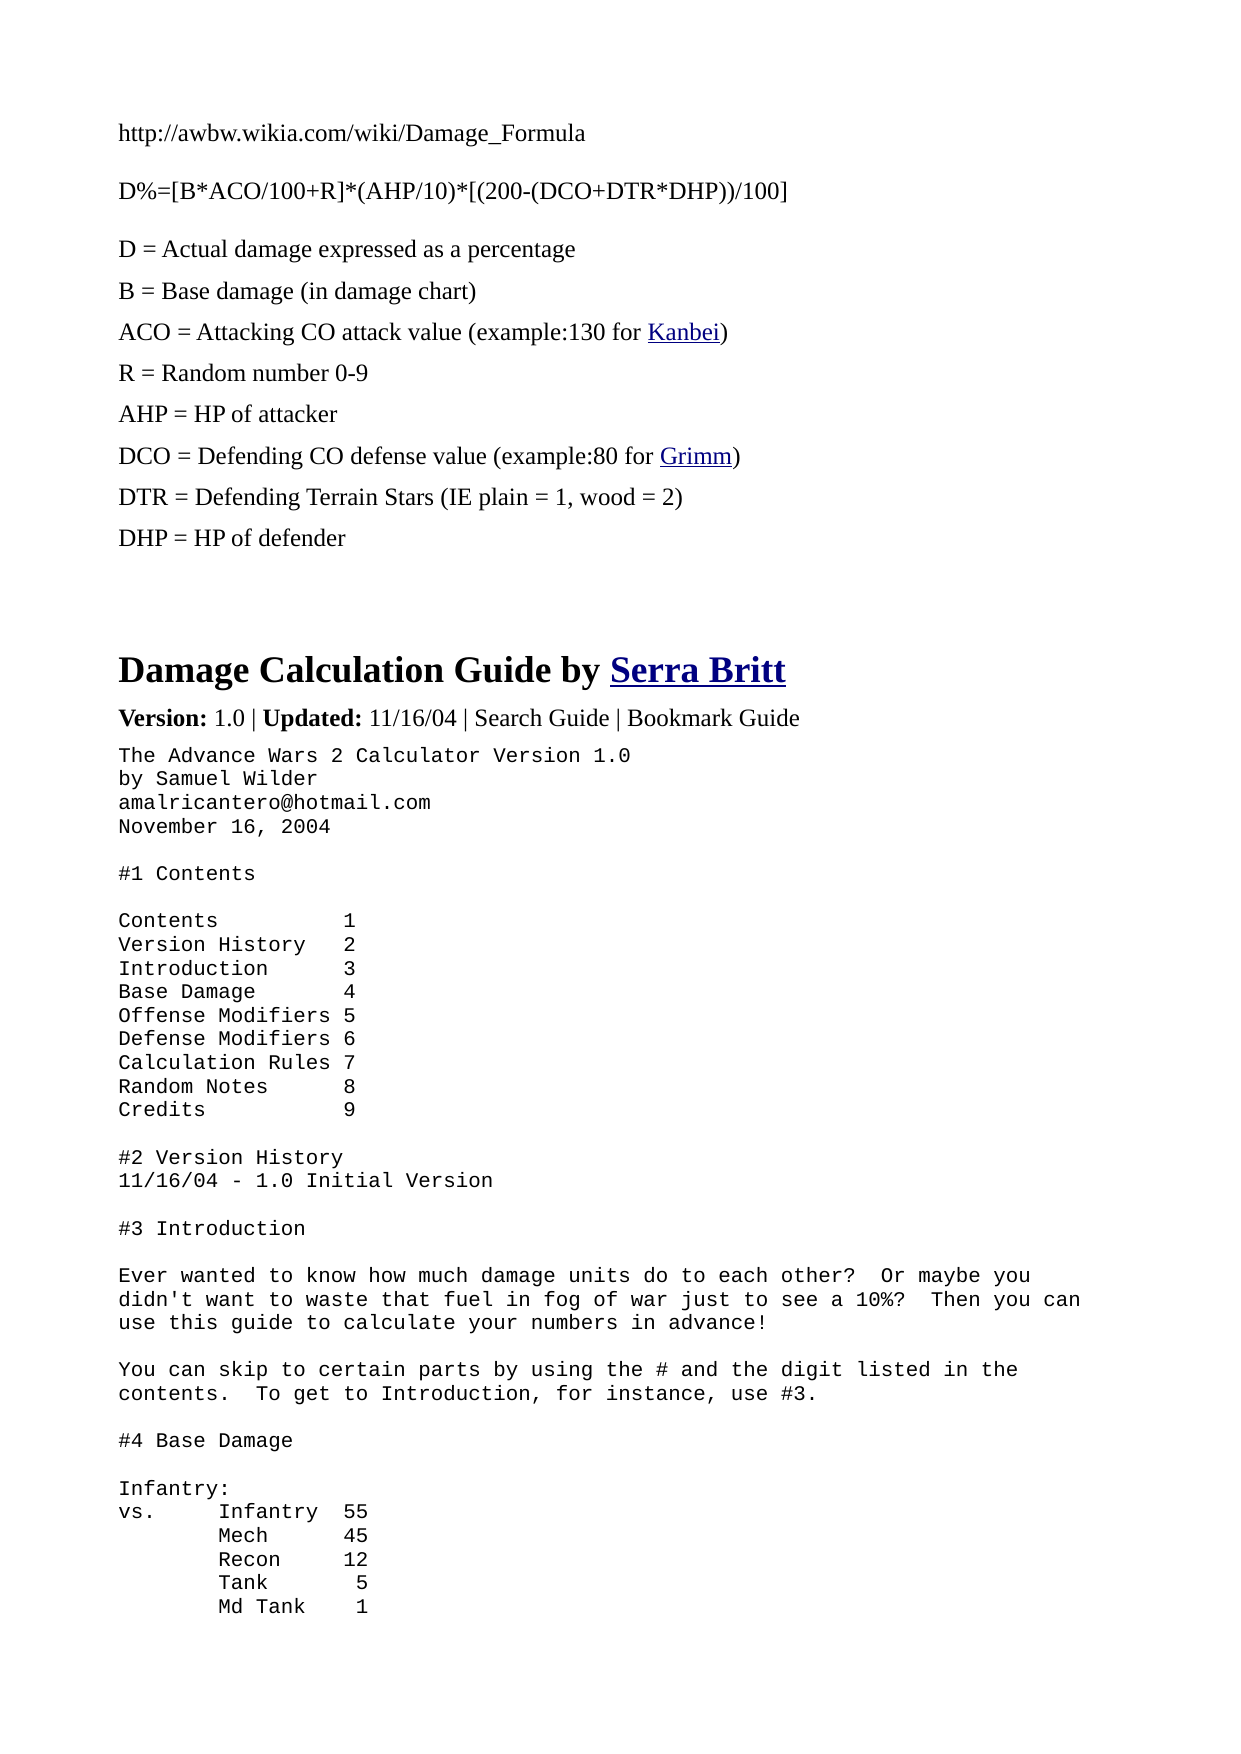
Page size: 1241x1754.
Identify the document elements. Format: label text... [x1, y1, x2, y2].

text amalricantero@hotmail.com [118, 792, 1122, 816]
text #1 Contents [118, 863, 1122, 887]
text ACO = Attacking CO attack value (example:130 for Kanbei) [118, 317, 1122, 346]
text Offense Modifiers 5 [118, 1005, 1122, 1028]
text Introduction 3 [118, 957, 1122, 981]
text Md Tank 1 [118, 1596, 1122, 1619]
text November 16, 2004 [118, 816, 1122, 839]
text contents. To get to Introduction, for instance, use #3. [118, 1383, 1122, 1407]
text D = Actual damage expressed as a percentage [118, 234, 1122, 263]
text Calculation Rules 7 [118, 1052, 1122, 1076]
text use this guide to calculate your numbers in advance! [118, 1312, 1122, 1336]
text You can skip to certain parts by using the # and the digit listed in the [118, 1359, 1122, 1383]
text Tank 5 [118, 1572, 1122, 1596]
text Version History 2 [118, 934, 1122, 957]
text #4 Base Damage [118, 1430, 1122, 1454]
text by Samuel Wilder [118, 768, 1122, 792]
text DHP = HP of defender [118, 523, 1122, 552]
text Base Damage 4 [118, 981, 1122, 1005]
text Mech 45 [118, 1525, 1122, 1549]
text #2 Version History [118, 1147, 1122, 1170]
text Recon 12 [118, 1549, 1122, 1572]
text 11/16/04 - 1.0 Initial Version [118, 1170, 1122, 1194]
text Ever wanted to know how much damage units do to each other? Or maybe you [118, 1265, 1122, 1288]
text D%=[B*ACO/100+R]*(AHP/10)*[(200-(DCO+DTR*DHP))/100] [118, 176, 1122, 205]
text #3 Introduction [118, 1218, 1122, 1241]
text Version: 1.0 | Updated: 11/16/04 | Search Guide | Bookmark Guide [118, 703, 1122, 732]
text R = Random number 0-9 [118, 358, 1122, 387]
text Contents 1 [118, 910, 1122, 934]
text B = Base damage (in damage chart) [118, 276, 1122, 304]
text http://awbw.wikia.com/wiki/Damage_Formula [118, 118, 1122, 147]
text vs. Infantry 55 [118, 1501, 1122, 1525]
text Credits 9 [118, 1099, 1122, 1123]
text Defense Modifiers 6 [118, 1028, 1122, 1052]
subtitle Damage Calculation Guide by Serra Britt [118, 648, 1122, 691]
text Infantry: [118, 1478, 1122, 1501]
text DTR = Defending Terrain Stars (IE plain = 1, wood = 2) [118, 482, 1122, 511]
text AHP = HP of attacker [118, 399, 1122, 428]
text Random Notes 8 [118, 1076, 1122, 1099]
text didn't want to waste that fuel in fog of war just to see a 10%? Then you can [118, 1288, 1122, 1312]
text DCO = Defending CO defense value (example:80 for Grimm) [118, 441, 1122, 469]
text The Advance Wars 2 Calculator Version 1.0 [118, 745, 1122, 768]
